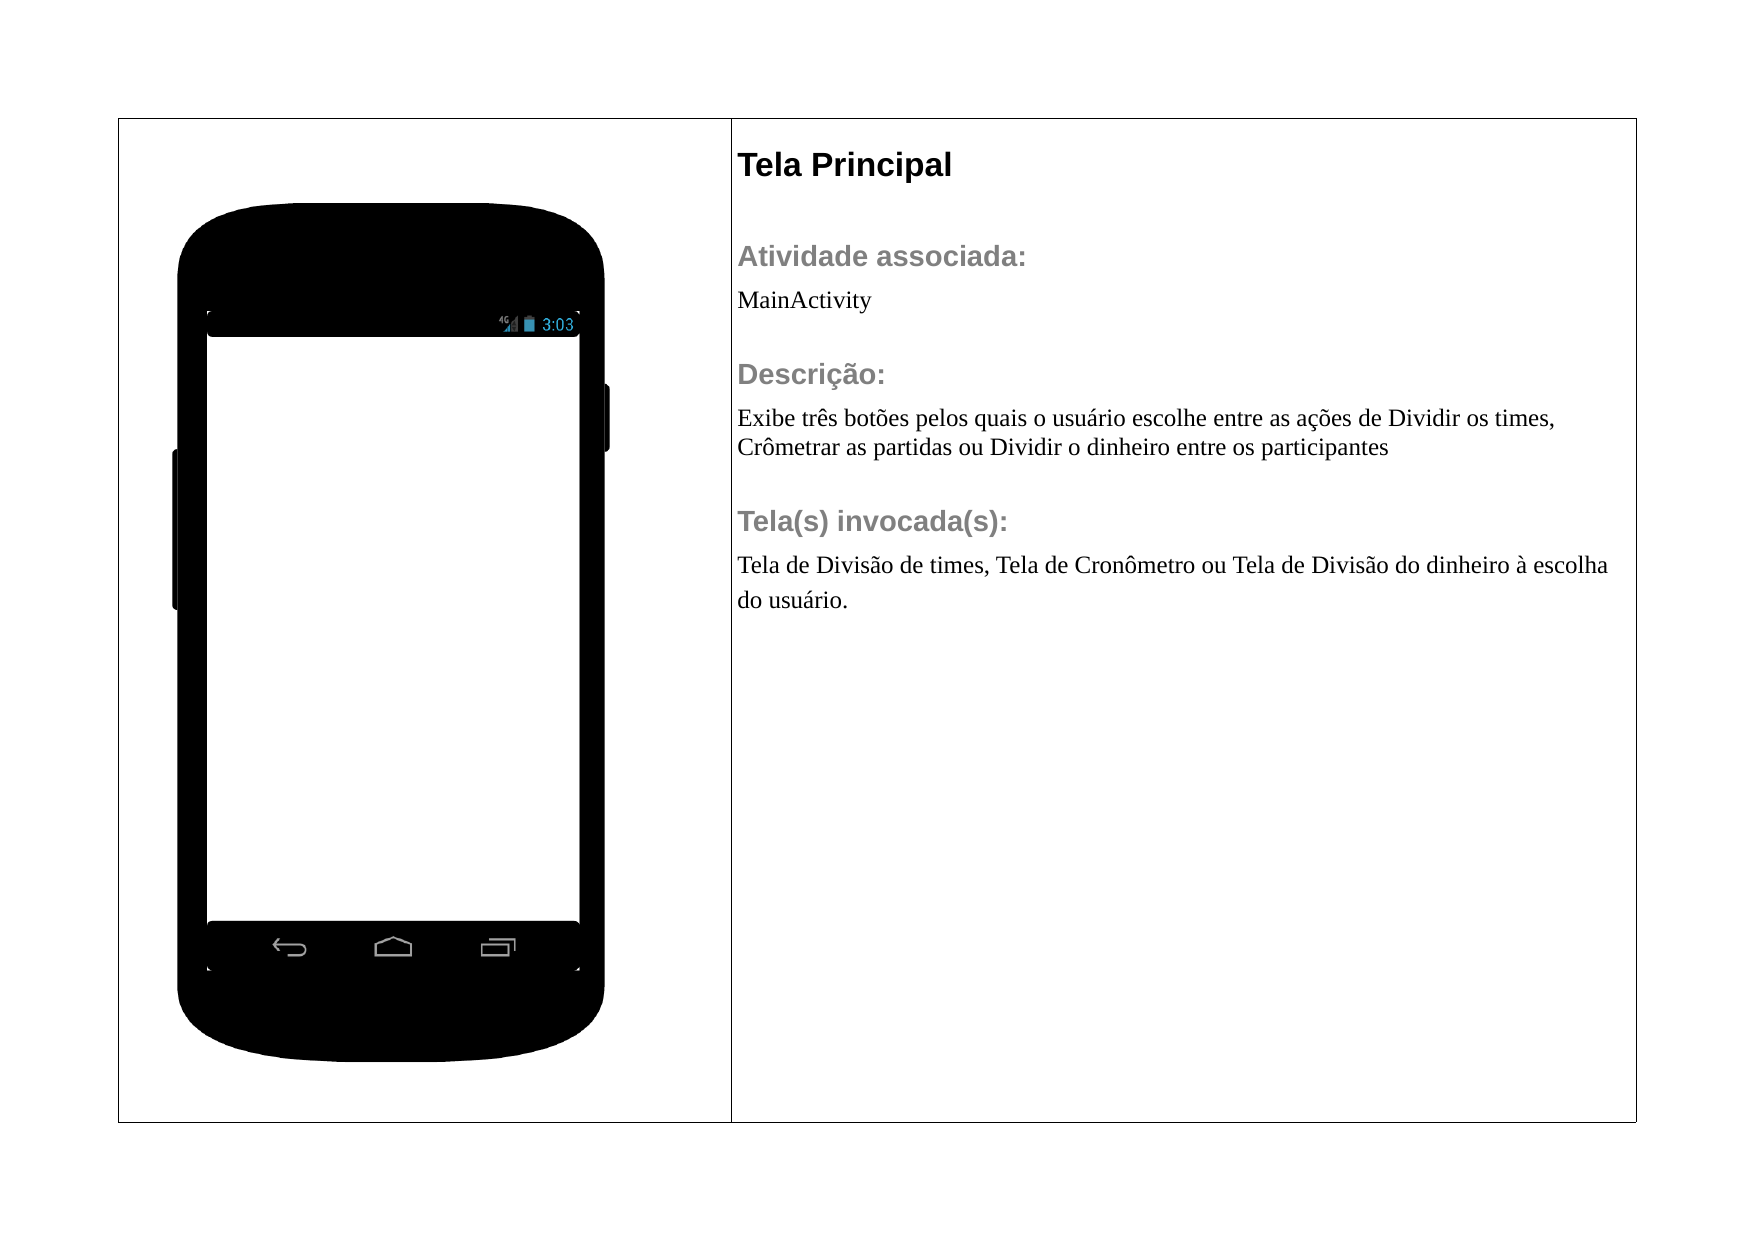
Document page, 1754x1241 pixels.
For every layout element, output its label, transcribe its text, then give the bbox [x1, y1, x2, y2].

picture [128, 158, 654, 1107]
table_header Tela Principal Atividade associada: MainActivity Descrição: Exibe três botões pelos quais o usuário escolhe entre as ações de Dividir os times, Crômetrar as partidas ou Dividir o dinheiro entre os participantes Tela(s) invocada(s): Tela de Divisão de times, Tela de Cronômetro ou Tela de Divisão do dinheiro à escolha do usuário. [732, 119, 1636, 1122]
table_header [119, 119, 731, 1122]
